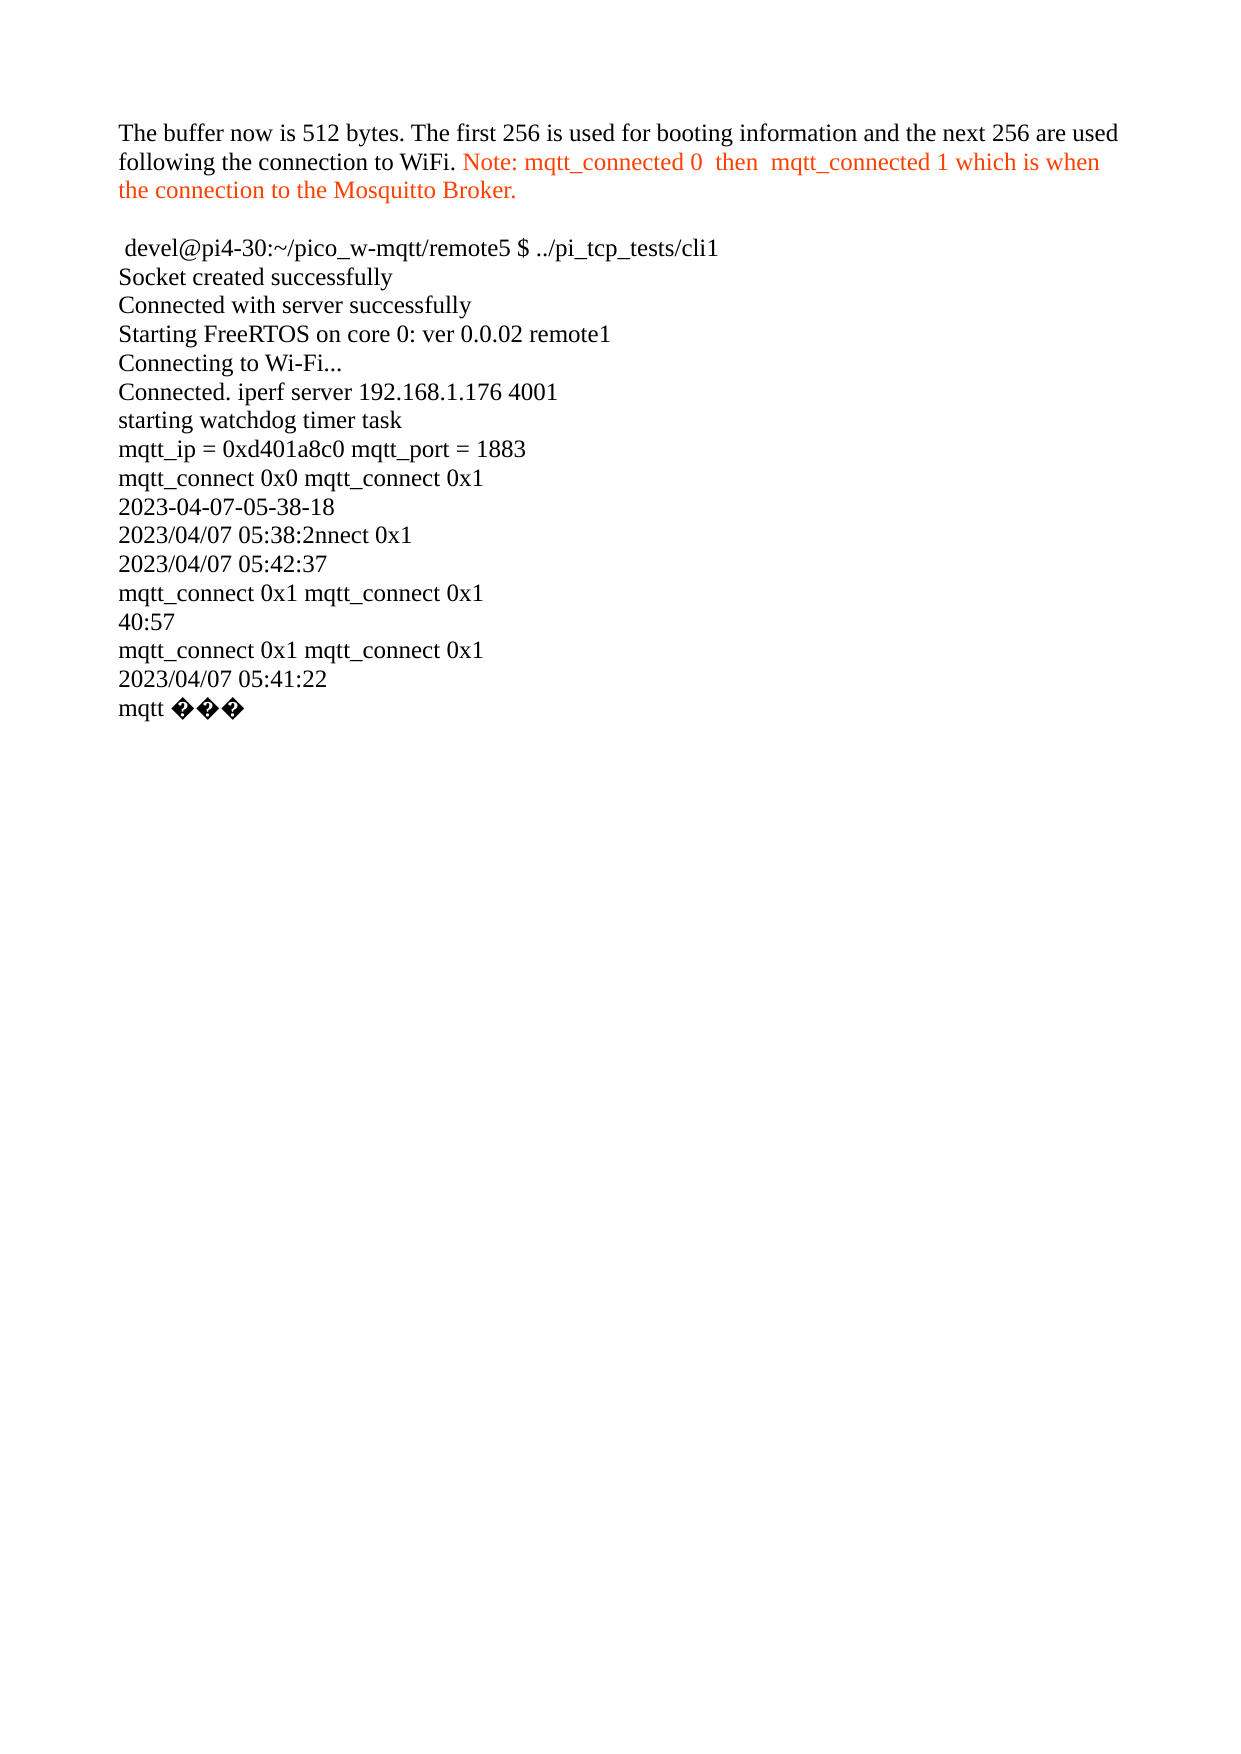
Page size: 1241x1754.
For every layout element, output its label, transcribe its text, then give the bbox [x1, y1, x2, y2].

text mqtt ��� [118, 693, 1122, 722]
text devel@pi4-30:~/pico_w-mqtt/remote5 $ ../pi_tcp_tests/cli1 [118, 233, 1122, 262]
text 2023/04/07 05:42:37 [118, 549, 1122, 578]
text starting watchdog timer task [118, 406, 1122, 434]
text 40:57 [118, 607, 1122, 636]
text Connected. iperf server 192.168.1.176 4001 [118, 377, 1122, 406]
text The buffer now is 512 bytes. The first 256 is used for booting information and the next 256 are used following the connection to WiFi. Note: mqtt_connected 0 then mqtt_connected 1 which is when the connection to the Mosquitto Broker. [118, 118, 1122, 204]
text mqtt_connect 0x0 mqtt_connect 0x1 [118, 463, 1122, 492]
text Connected with server successfully [118, 291, 1122, 319]
text mqtt_connect 0x1 mqtt_connect 0x1 [118, 636, 1122, 664]
text mqtt_connect 0x1 mqtt_connect 0x1 [118, 578, 1122, 607]
text 2023/04/07 05:38:2nnect 0x1 [118, 521, 1122, 549]
text Starting FreeRTOS on core 0: ver 0.0.02 remote1 [118, 319, 1122, 348]
text 2023-04-07-05-38-18 [118, 492, 1122, 521]
text mqtt_ip = 0xd401a8c0 mqtt_port = 1883 [118, 434, 1122, 463]
text Connecting to Wi-Fi... [118, 348, 1122, 377]
text 2023/04/07 05:41:22 [118, 664, 1122, 693]
text Socket created successfully [118, 262, 1122, 291]
